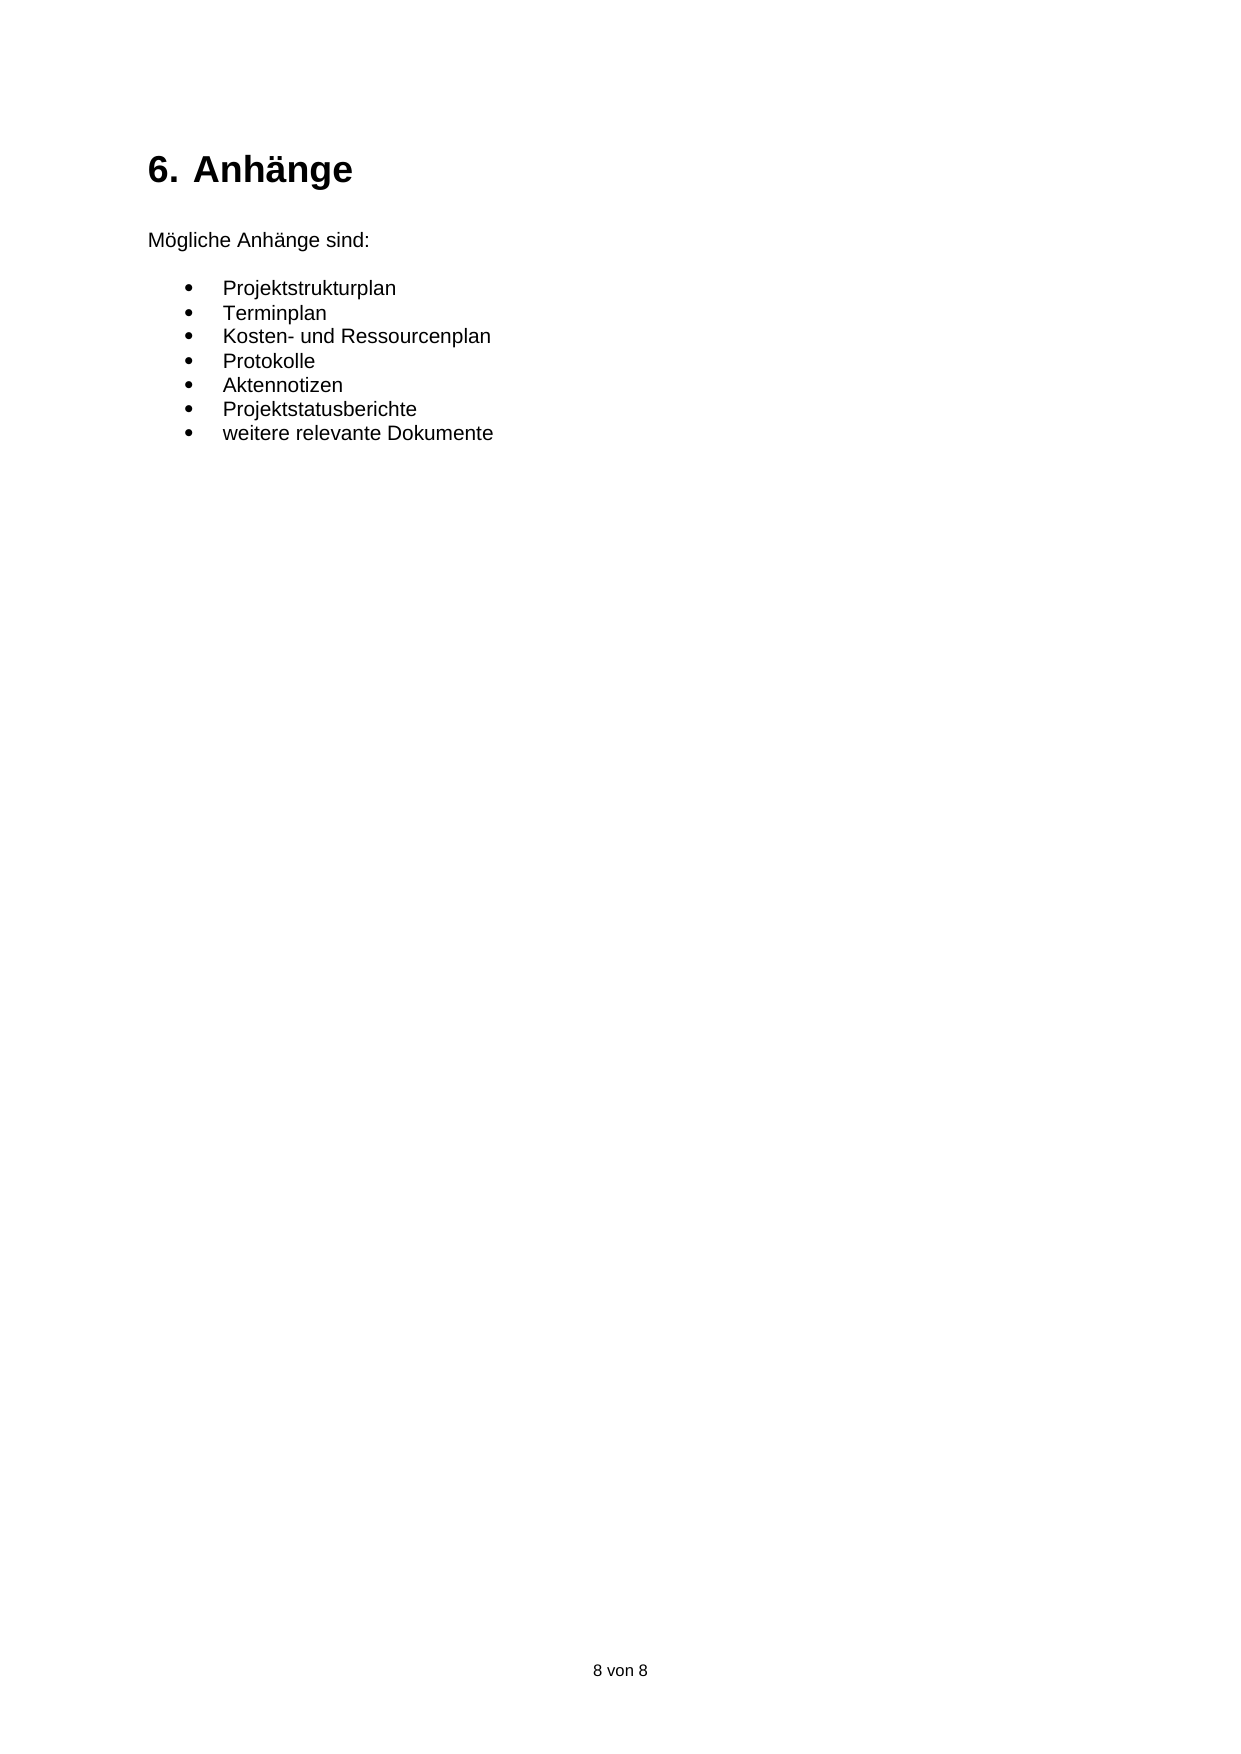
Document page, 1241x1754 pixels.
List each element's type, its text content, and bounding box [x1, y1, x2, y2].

list Projektstatusberichte [185, 397, 1092, 421]
list weitere relevante Dokumente [185, 421, 1092, 445]
list Aktennotizen [185, 372, 1092, 397]
list Projektstrukturplan [185, 276, 1092, 300]
text Mögliche Anhänge sind: [148, 228, 1092, 252]
list Kosten- und Ressourcenplan [185, 324, 1092, 348]
list Terminplan [185, 300, 1092, 324]
list Protokolle [185, 348, 1092, 372]
subtitle Anhänge [148, 148, 1092, 191]
